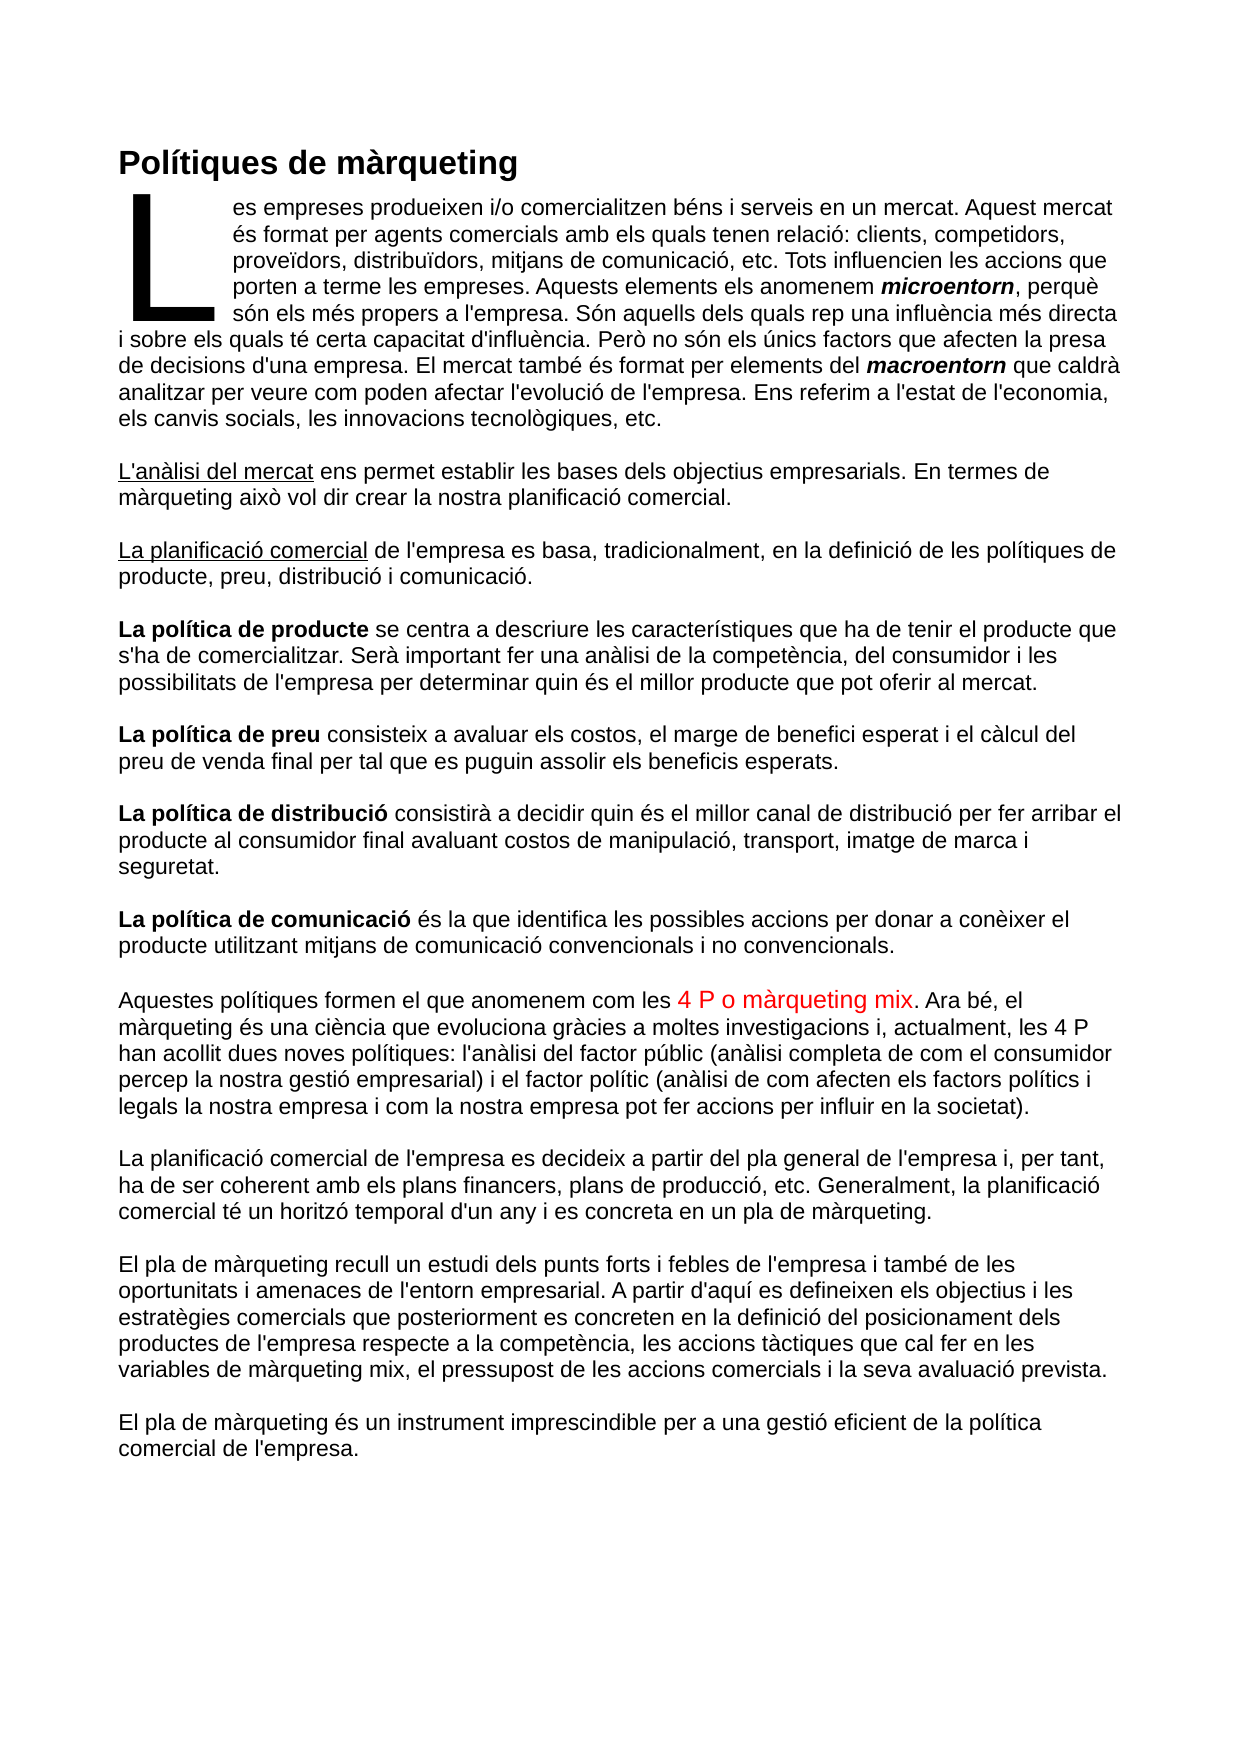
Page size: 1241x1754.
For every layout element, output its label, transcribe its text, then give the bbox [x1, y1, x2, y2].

text La política de distribució consistirà a decidir quin és el millor canal de distribució per fer arribar el producte al consumidor final avaluant costos de manipulació, transport, imatge de marca i seguretat. [118, 800, 1122, 879]
text La política de producte se centra a descriure les característiques que ha de tenir el producte que s'ha de comercialitzar. Serà important fer una anàlisi de la competència, del consumidor i les possibilitats de l'empresa per determinar quin és el millor producte que pot oferir al mercat. [118, 616, 1122, 695]
text La política de comunicació és la que identifica les possibles accions per donar a conèixer el producte utilitzant mitjans de comunicació convencionals i no convencionals. [118, 906, 1122, 958]
text El pla de màrqueting és un instrument imprescindible per a una gestió eficient de la política comercial de l'empresa. [118, 1409, 1122, 1462]
text El pla de màrqueting recull un estudi dels punts forts i febles de l'empresa i també de les oportunitats i amenaces de l'entorn empresarial. A partir d'aquí es defineixen els objectius i les estratègies comercials que posteriorment es concreten en la definició del posicionament dels productes de l'empresa respecte a la competència, les accions tàctiques que cal fer en les variables de màrqueting mix, el pressupost de les accions comercials i la seva avaluació prevista. [118, 1251, 1122, 1383]
text Aquestes polítiques formen el que anomenem com les 4 P o màrqueting mix. Ara bé, el màrqueting és una ciència que evoluciona gràcies a moltes investigacions i, actualment, les 4 P han acollit dues noves polítiques: l'anàlisi del factor públic (anàlisi completa de com el consumidor percep la nostra gestió empresarial) i el factor polític (anàlisi de com afecten els factors polítics i legals la nostra empresa i com la nostra empresa pot fer accions per influir en la societat). [118, 985, 1122, 1119]
text La planificació comercial de l'empresa es decideix a partir del pla general de l'empresa i, per tant, ha de ser coherent amb els plans financers, plans de producció, etc. Generalment, la planificació comercial té un horitzó temporal d'un any i es concreta en un pla de màrqueting. [118, 1145, 1122, 1224]
text La política de preu consisteix a avaluar els costos, el marge de benefici esperat i el càlcul del preu de venda final per tal que es puguin assolir els beneficis esperats. [118, 721, 1122, 774]
text L'anàlisi del mercat ens permet establir les bases dels objectius empresarials. En termes de màrqueting això vol dir crear la nostra planificació comercial. [118, 458, 1122, 511]
text La planificació comercial de l'empresa es basa, tradicionalment, en la definició de les polítiques de producte, preu, distribució i comunicació. [118, 537, 1122, 589]
text Les empreses produeixen i/o comercialitzen béns i serveis en un mercat. Aquest mercat és format per agents comercials amb els quals tenen relació: clients, competidors, proveïdors, distribuïdors, mitjans de comunicació, etc. Tots influencien les accions que porten a terme les empreses. Aquests elements els anomenem microentorn, perquè són els més propers a l'empresa. Són aquells dels quals rep una influència més directa i sobre els quals té certa capacitat d'influència. Però no són els únics factors que afecten la presa de decisions d'una empresa. El mercat també és format per elements del macroentorn que caldrà analitzar per veure com poden afectar l'evolució de l'empresa. Ens referim a l'estat de l'economia, els canvis socials, les innovacions tecnològiques, etc. [118, 194, 1122, 431]
subtitle Polítiques de màrqueting [118, 143, 1122, 182]
